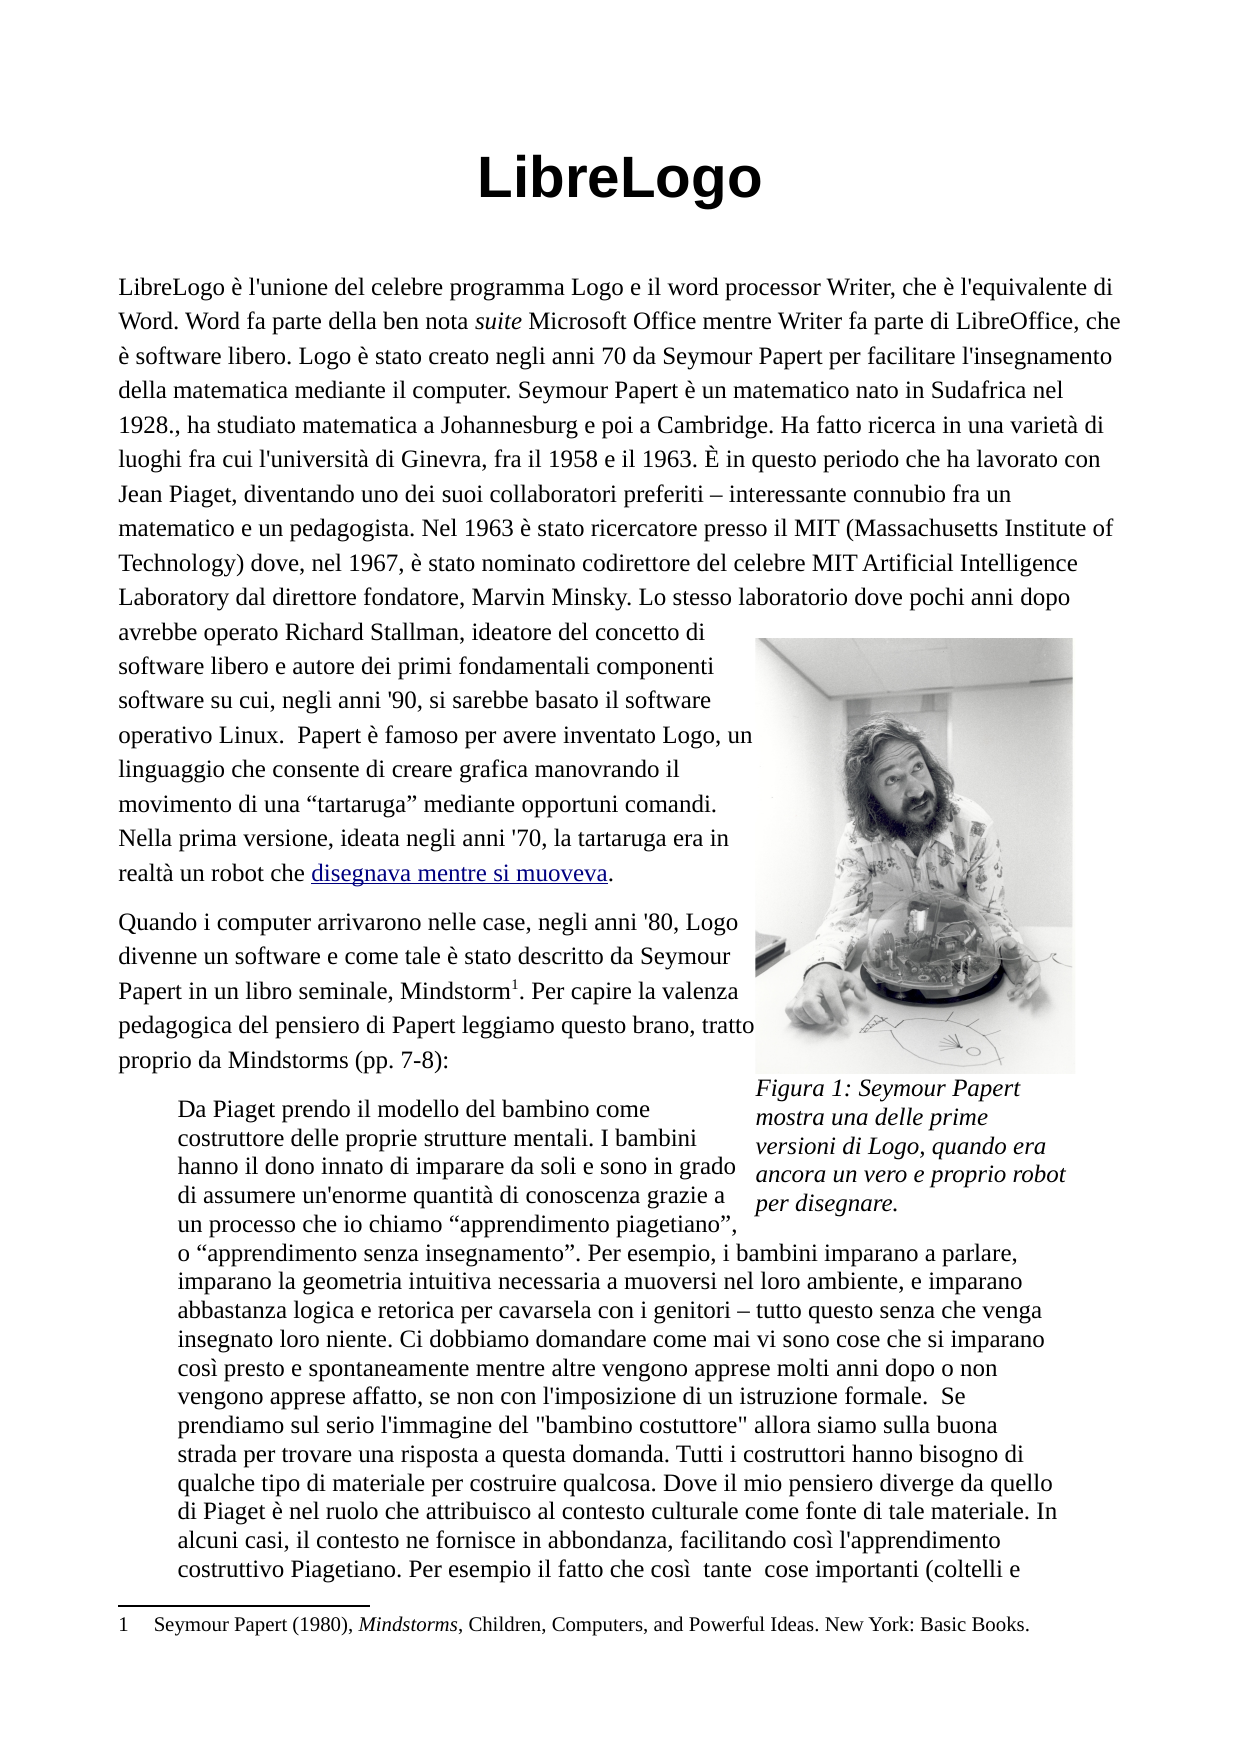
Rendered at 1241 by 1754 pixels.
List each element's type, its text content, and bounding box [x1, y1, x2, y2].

picture [755, 638, 1076, 1074]
text Quando i computer arrivarono nelle case, negli anni '80, Logo divenne un software e come tale è stato descritto da Seymour Papert in un libro seminale, Mindstorm. Per capire la valenza pedagogica del pensiero di Papert leggiamo questo brano, tratto proprio da Mindstorms (pp. 7-8): [118, 907, 755, 1074]
title LibreLogo [118, 143, 1122, 210]
text LibreLogo è l'unione del celebre programma Logo e il word processor Writer, che è l'equivalente di Word. Word fa parte della ben nota suite Microsoft Office mentre Writer fa parte di LibreOffice, che è software libero. Logo è stato creato negli anni 70 da Seymour Papert per facilitare l'insegnamento della matematica mediante il computer. Seymour Papert è un matematico nato in Sudafrica nel 1928., ha studiato matematica a Johannesburg e poi a Cambridge. Ha fatto ricerca in una varietà di luoghi fra cui l'università di Ginevra, fra il 1958 e il 1963. È in questo periodo che ha lavorato con Jean Piaget, diventando uno dei suoi collaboratori preferiti – interessante connubio fra un matematico e un pedagogista. Nel 1963 è stato ricercatore presso il MIT (Massachusetts Institute of Technology) dove, nel 1967, è stato nominato codirettore del celebre MIT Artificial Intelligence Laboratory dal direttore fondatore, Marvin Minsky. Lo stesso laboratorio dove pochi anni dopo avrebbe operato Richard Stallman, ideatore del concetto di software libero e autore dei primi fondamentali componenti software su cui, negli anni '90, si sarebbe basato il software operativo Linux. Papert è famoso per avere inventato Logo, un linguaggio che consente di creare grafica manovrando il movimento di una “tartaruga” mediante opportuni comandi. Nella prima versione, ideata negli anni '70, la tartaruga era in realtà un robot che disegnava mentre si muoveva. [118, 272, 1122, 887]
text Da Piaget prendo il modello del bambino come costruttore delle proprie strutture mentali. I bambini hanno il dono innato di imparare da soli e sono in grado di assumere un'enorme quantità di conoscenza grazie a un processo che io chiamo “apprendimento piagetiano”, o “apprendimento senza insegnamento”. Per esempio, i bambini imparano a parlare, imparano la geometria intuitiva necessaria a muoversi nel loro ambiente, e imparano abbastanza logica e retorica per cavarsela con i genitori – tutto questo senza che venga insegnato loro niente. Ci dobbiamo domandare come mai vi sono cose che si imparano così presto e spontaneamente mentre altre vengono apprese molti anni dopo o non vengono apprese affatto, se non con l'imposizione di un istruzione formale. Se prendiamo sul serio l'immagine del "bambino costuttore" allora siamo sulla buona strada per trovare una risposta a questa domanda. Tutti i costruttori hanno bisogno di qualche tipo di materiale per costruire qualcosa. Dove il mio pensiero diverge da quello di Piaget è nel ruolo che attribuisco al contesto culturale come fonte di tale materiale. In alcuni casi, il contesto ne fornisce in abbondanza, facilitando così l'apprendimento costruttivo Piagetiano. Per esempio il fatto che così tante cose importanti (coltelli e [177, 1094, 1063, 1583]
text [1076, 907, 1122, 1074]
text Figura 1: Seymour Papert mostra una delle prime versioni di Logo, quando era ancora un vero e proprio robot per disegnare. [755, 1074, 1075, 1217]
text Seymour Papert (1980), Mindstorms, Children, Computers, and Powerful Ideas. New York: Basic Books. [118, 1612, 1122, 1636]
